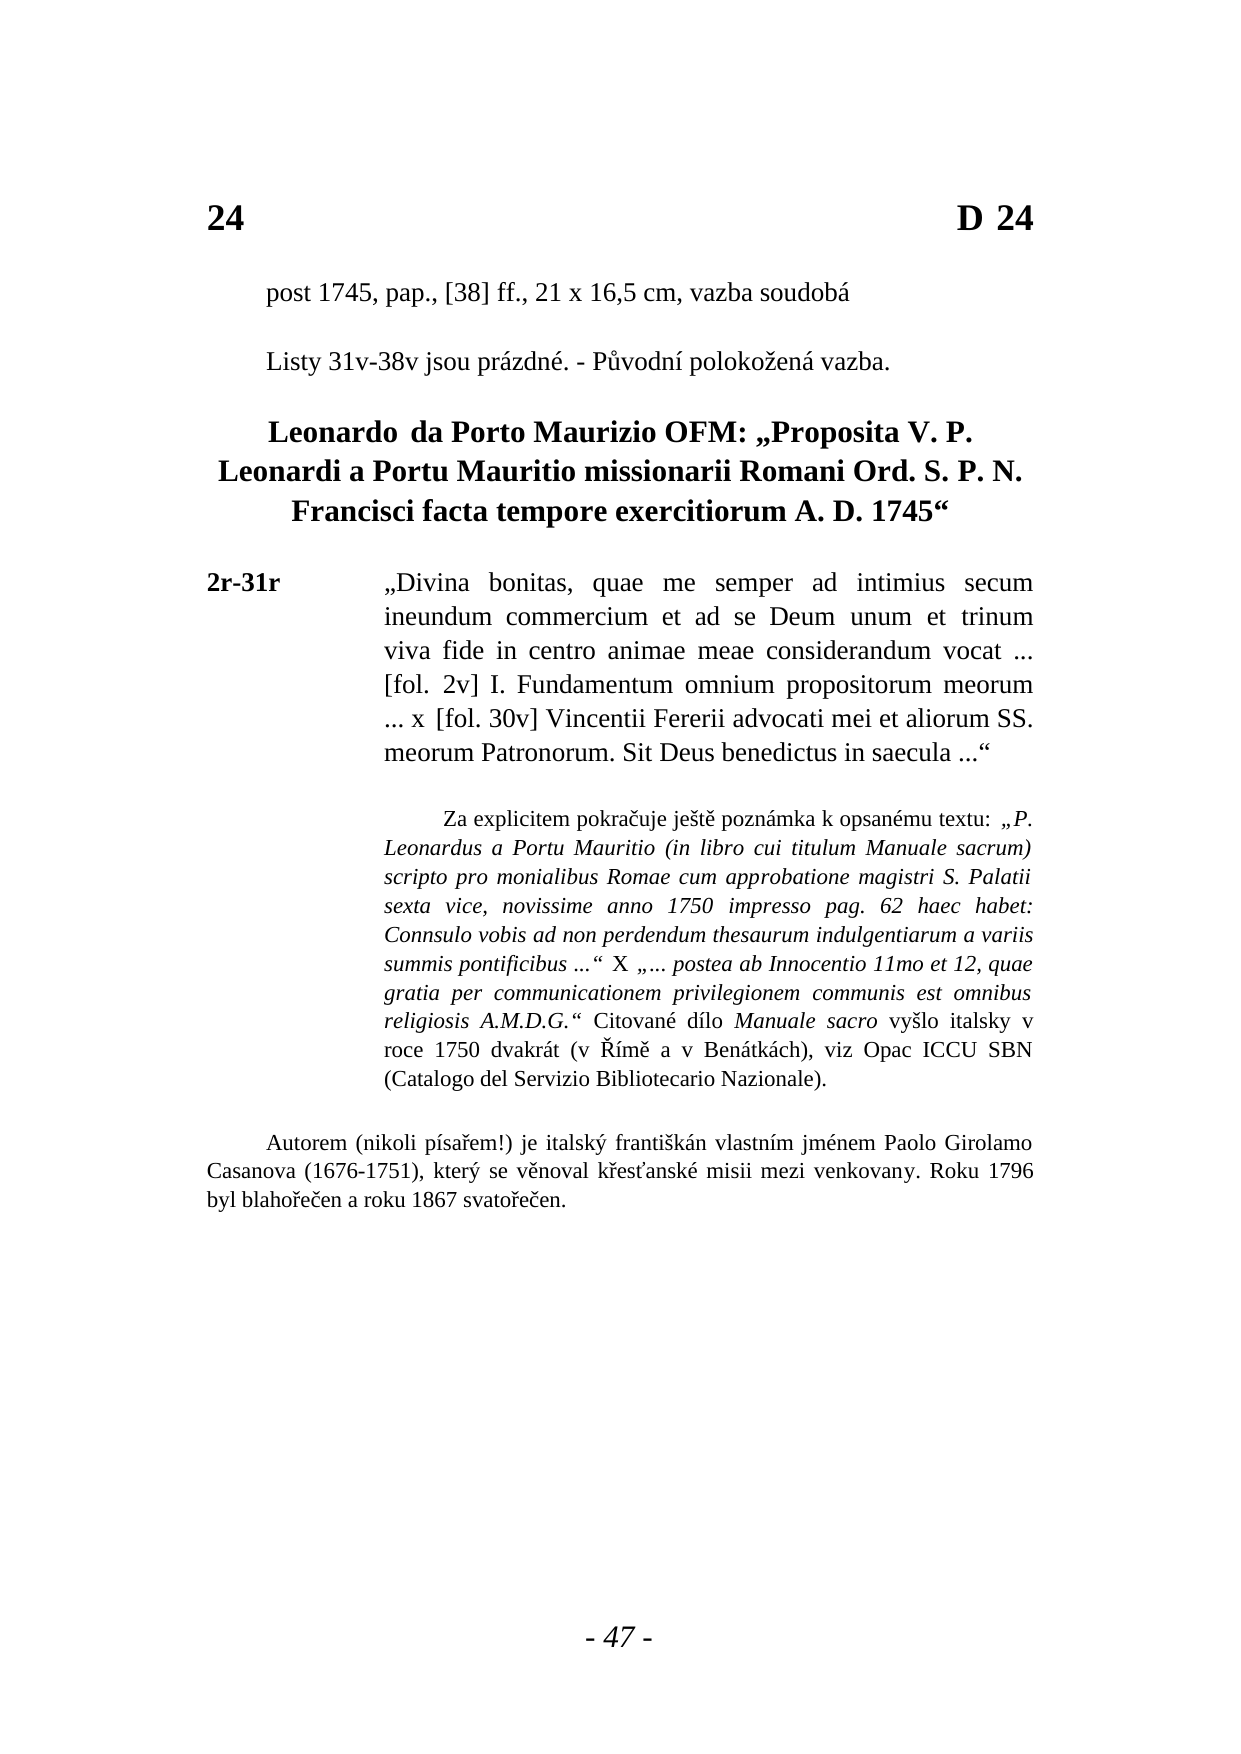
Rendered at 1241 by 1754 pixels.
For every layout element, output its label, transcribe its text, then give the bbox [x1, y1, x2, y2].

text 24 D 24 [207, 195, 1033, 238]
text Listy 31v-38v jsou prázdné. - Původní polokožená vazba. [207, 345, 1033, 376]
text Autorem (nikoli písařem!) je italský františkán vlastním jménem Paolo Girolamo Casanova (1676-1751), který se věnoval křesťanské misii mezi venkovany. Roku 1796 byl blahořečen a roku 1867 svatořečen. [207, 1129, 1033, 1213]
text Za explicitem pokračuje ještě poznámka k opsanému textu: „P. Leonardus a Portu Mauritio (in libro cui titulum Manuale sacrum) scripto pro monialibus Romae cum approbatione magistri S. Palatii sexta vice, novissime anno 1750 impresso pag. 62 haec habet: Connsulo vobis ad non perdendum thesaurum indulgentiarum a variis summis pontificibus ...“ X „... postea ab Innocentio 11mo et 12, quae gratia per communicationem privilegionem communis est omnibus religiosis A.M.D.G.“ Citované dílo Manuale sacro vyšlo italsky v roce 1750 dvakrát (v Římě a v Benátkách), viz Opac ICCU SBN (Catalogo del Servizio Bibliotecario Nazionale). [384, 805, 1033, 1092]
text post 1745, pap., [38] ff., 21 x 16,5 cm, vazba soudobá [266, 276, 1033, 308]
text 2r-31r „Divina bonitas, quae me semper ad intimius secum ineundum commercium et ad se Deum unum et trinum viva fide in centro animae meae considerandum vocat ... [fol. 2v] I. Fundamentum omnium propositorum meorum ... x [fol. 30v] Vincentii Fererii advocati mei et aliorum SS. meorum Patronorum. Sit Deus benedictus in saecula ...“ [207, 566, 1033, 768]
text Leonardo da Porto Maurizio OFM: „Proposita V. P. Leonardi a Portu Mauritio missionarii Romani Ord. S. P. N. Francisci facta tempore exercitiorum A. D. 1745“ [207, 413, 1033, 528]
